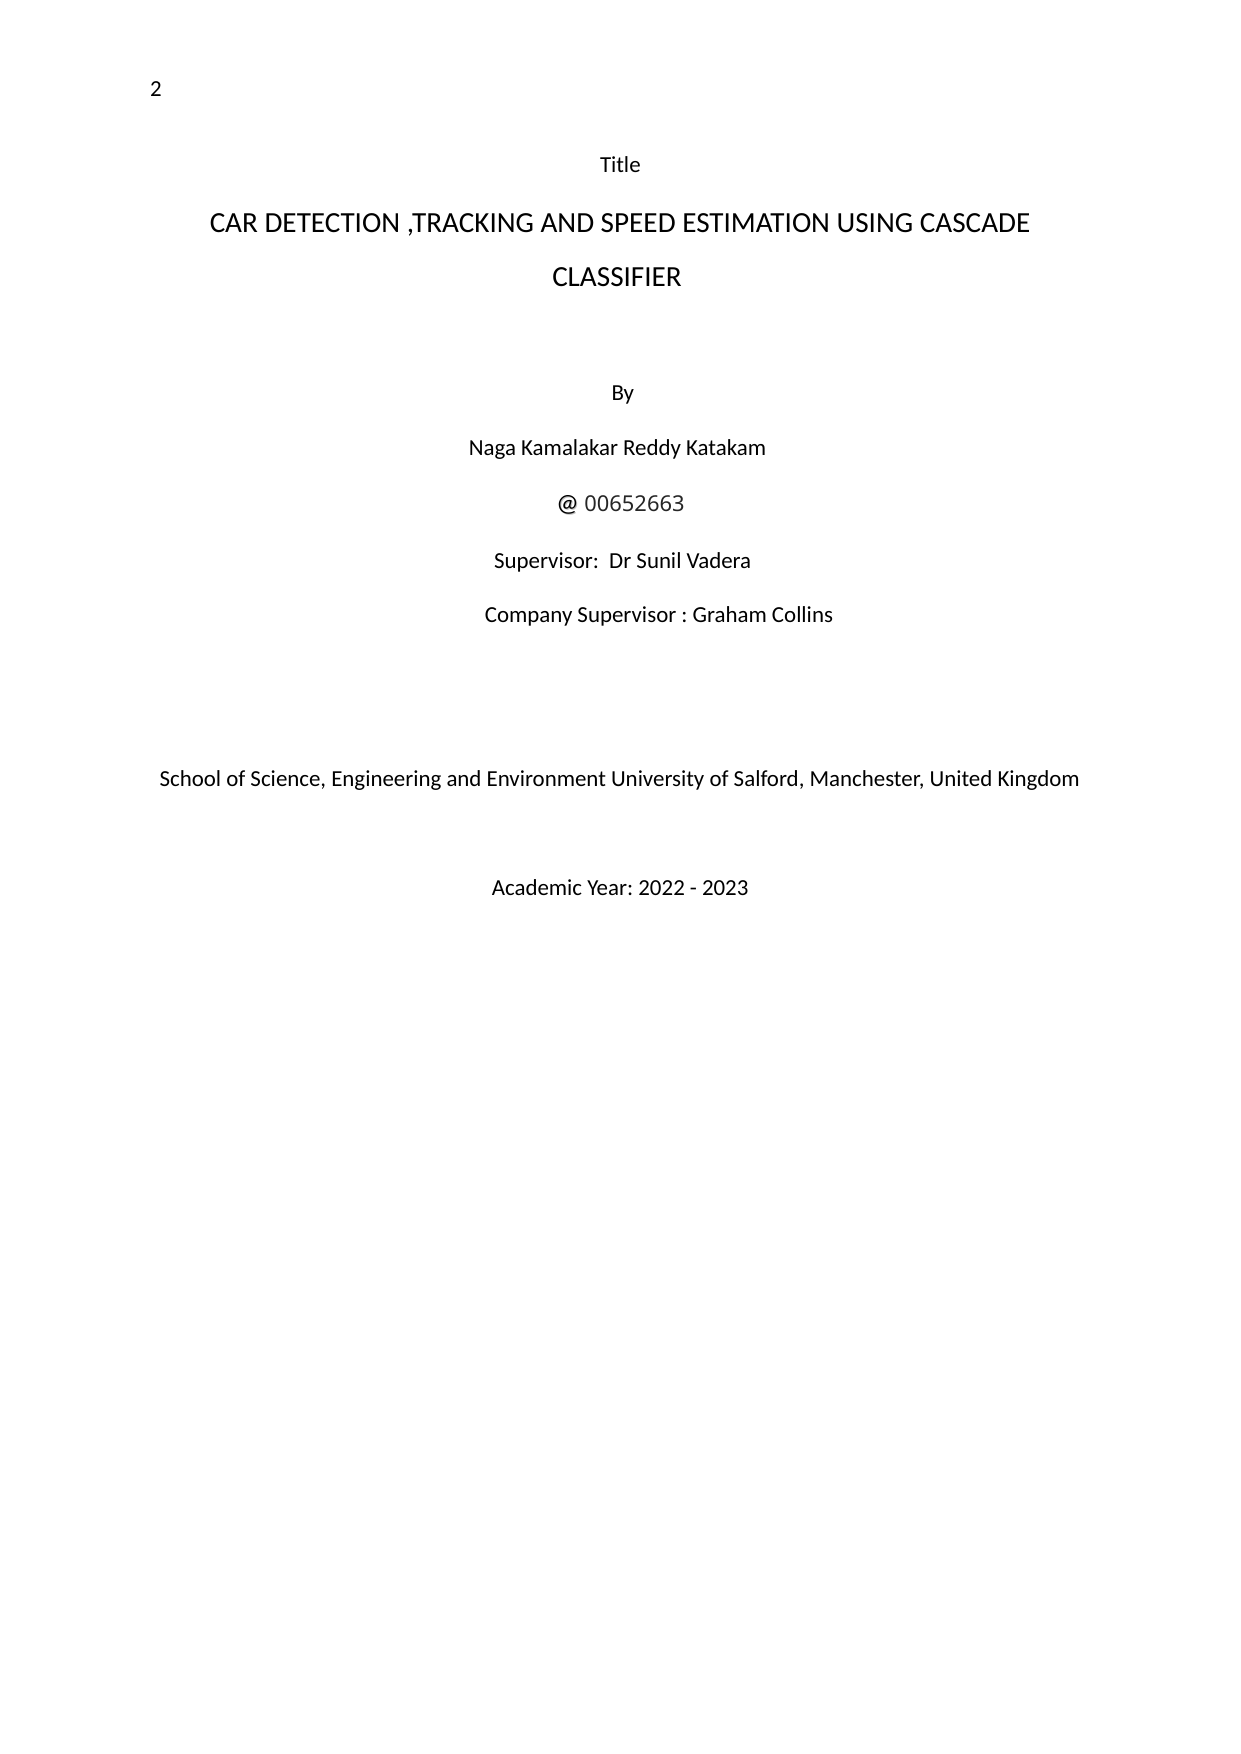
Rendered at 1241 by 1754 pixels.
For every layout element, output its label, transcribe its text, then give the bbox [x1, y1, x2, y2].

text Naga Kamalakar Reddy Katakam [150, 433, 1090, 461]
text By [150, 378, 1090, 406]
text Company Supervisor : Graham Collins [150, 600, 1090, 628]
text CAR DETECTION ,TRACKING AND SPEED ESTIMATION USING CASCADE CLASSIFIER [150, 204, 1090, 293]
text Title [150, 150, 1090, 178]
text Supervisor: Dr Sunil Vadera [150, 546, 1090, 574]
text @ 00652663 [150, 487, 1090, 518]
text Academic Year: 2022 - 2023 [150, 873, 1090, 901]
text School of Science, Engineering and Environment University of Salford, Manchester, United Kingdom [150, 764, 1090, 792]
